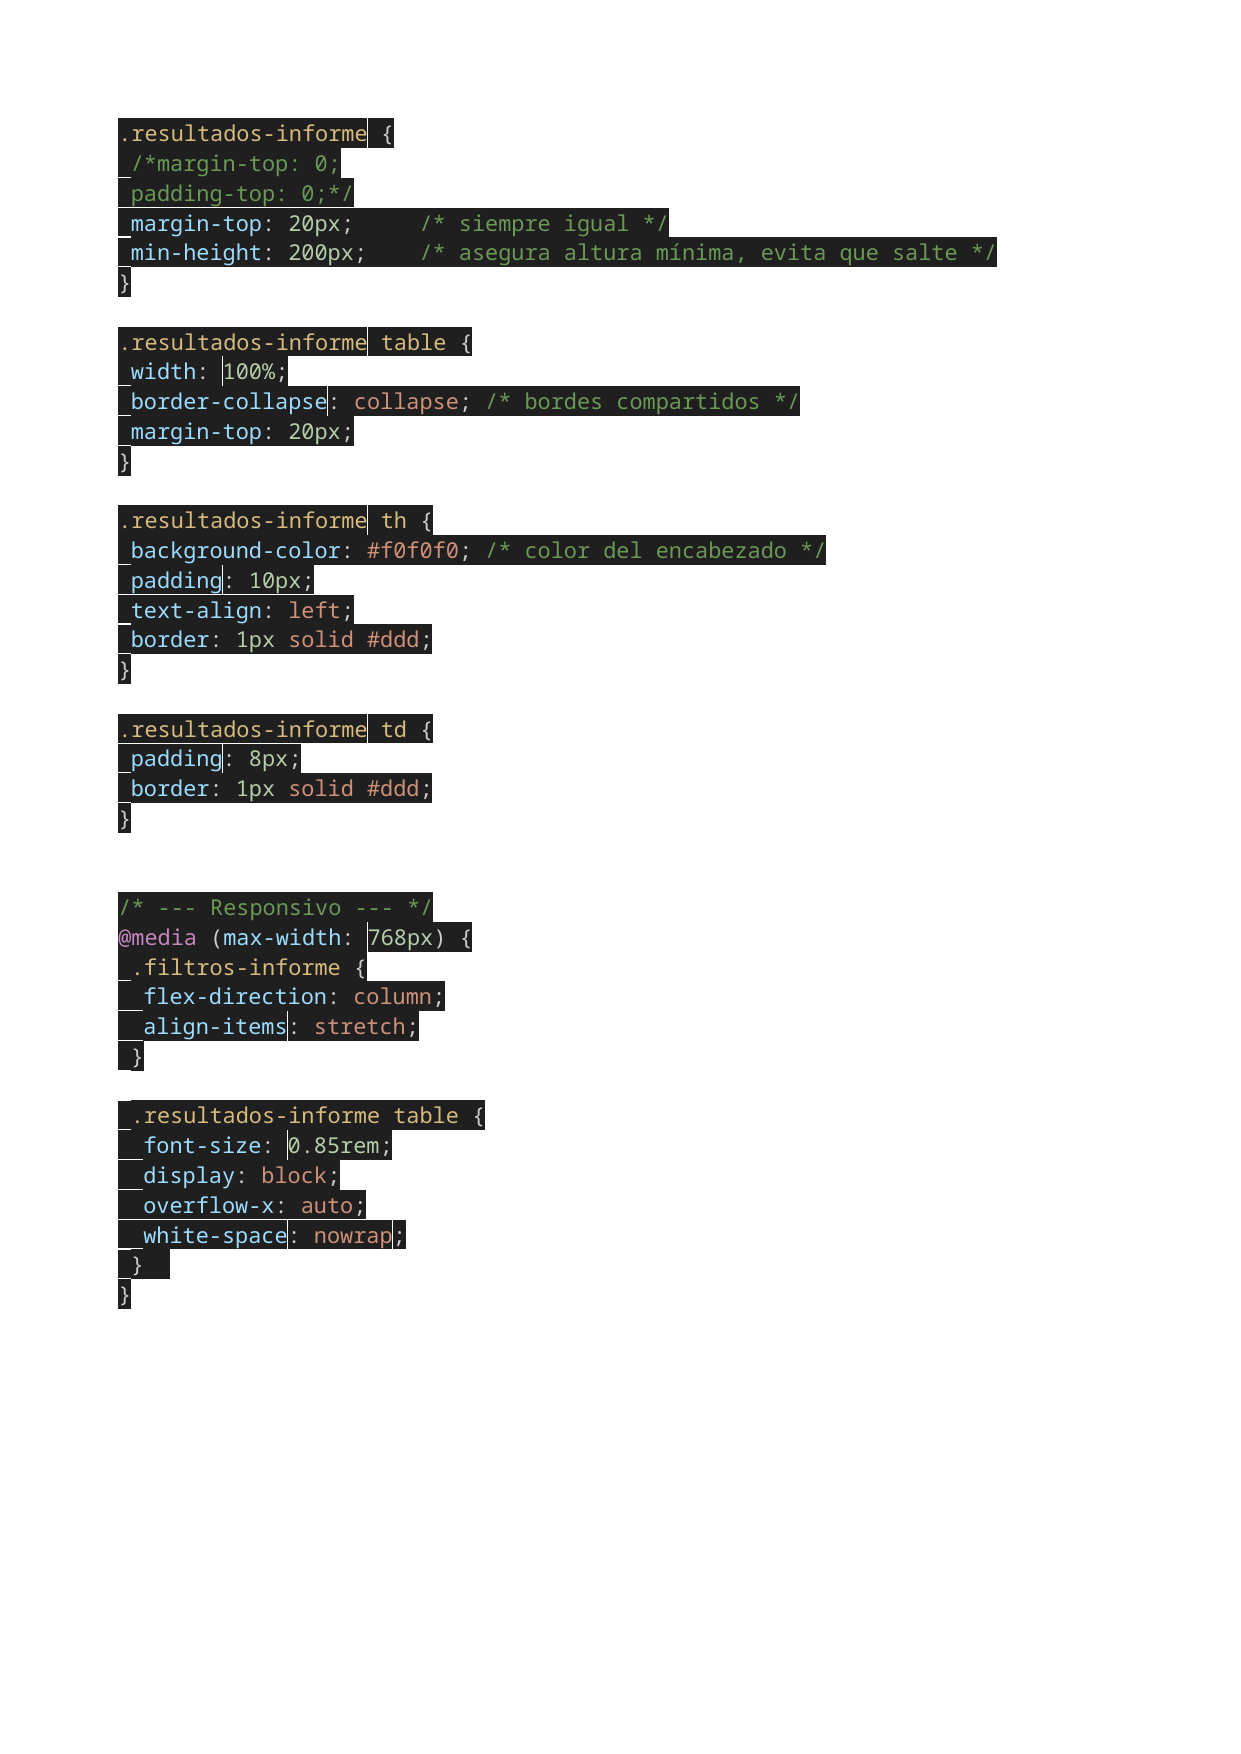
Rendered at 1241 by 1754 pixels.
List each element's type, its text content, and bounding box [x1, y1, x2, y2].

text align-items: stretch; [118, 1011, 1122, 1041]
text } [118, 803, 1122, 833]
text width: 100%; [118, 356, 1122, 386]
text } [118, 1279, 1122, 1309]
text .resultados-informe td { [118, 714, 1122, 743]
text } [118, 1041, 1122, 1071]
text border: 1px solid #ddd; [118, 773, 1122, 803]
text margin-top: 20px; [118, 416, 1122, 446]
text border: 1px solid #ddd; [118, 624, 1122, 654]
text margin-top: 20px; /* siempre igual */ [118, 207, 1122, 237]
text @media (max-width: 768px) { [118, 922, 1122, 952]
text /* --- Responsivo --- */ [118, 892, 1122, 922]
text /*margin-top: 0; [118, 148, 1122, 178]
text .resultados-informe { [118, 118, 1122, 148]
text } [118, 654, 1122, 684]
text .resultados-informe table { [118, 1100, 1122, 1130]
text padding-top: 0;*/ [118, 178, 1122, 207]
text font-size: 0.85rem; [118, 1130, 1122, 1160]
text background-color: #f0f0f0; /* color del encabezado */ [118, 535, 1122, 565]
text .resultados-informe table { [118, 327, 1122, 356]
text padding: 10px; [118, 565, 1122, 594]
text display: block; [118, 1160, 1122, 1190]
text .filtros-informe { [118, 952, 1122, 981]
text } [118, 267, 1122, 297]
text overflow-x: auto; [118, 1190, 1122, 1219]
text } [118, 1249, 1122, 1279]
text .resultados-informe th { [118, 505, 1122, 535]
text flex-direction: column; [118, 981, 1122, 1011]
text text-align: left; [118, 594, 1122, 624]
text min-height: 200px; /* asegura altura mínima, evita que salte */ [118, 237, 1122, 267]
text border-collapse: collapse; /* bordes compartidos */ [118, 386, 1122, 416]
text } [118, 446, 1122, 476]
text white-space: nowrap; [118, 1219, 1122, 1249]
text padding: 8px; [118, 743, 1122, 773]
